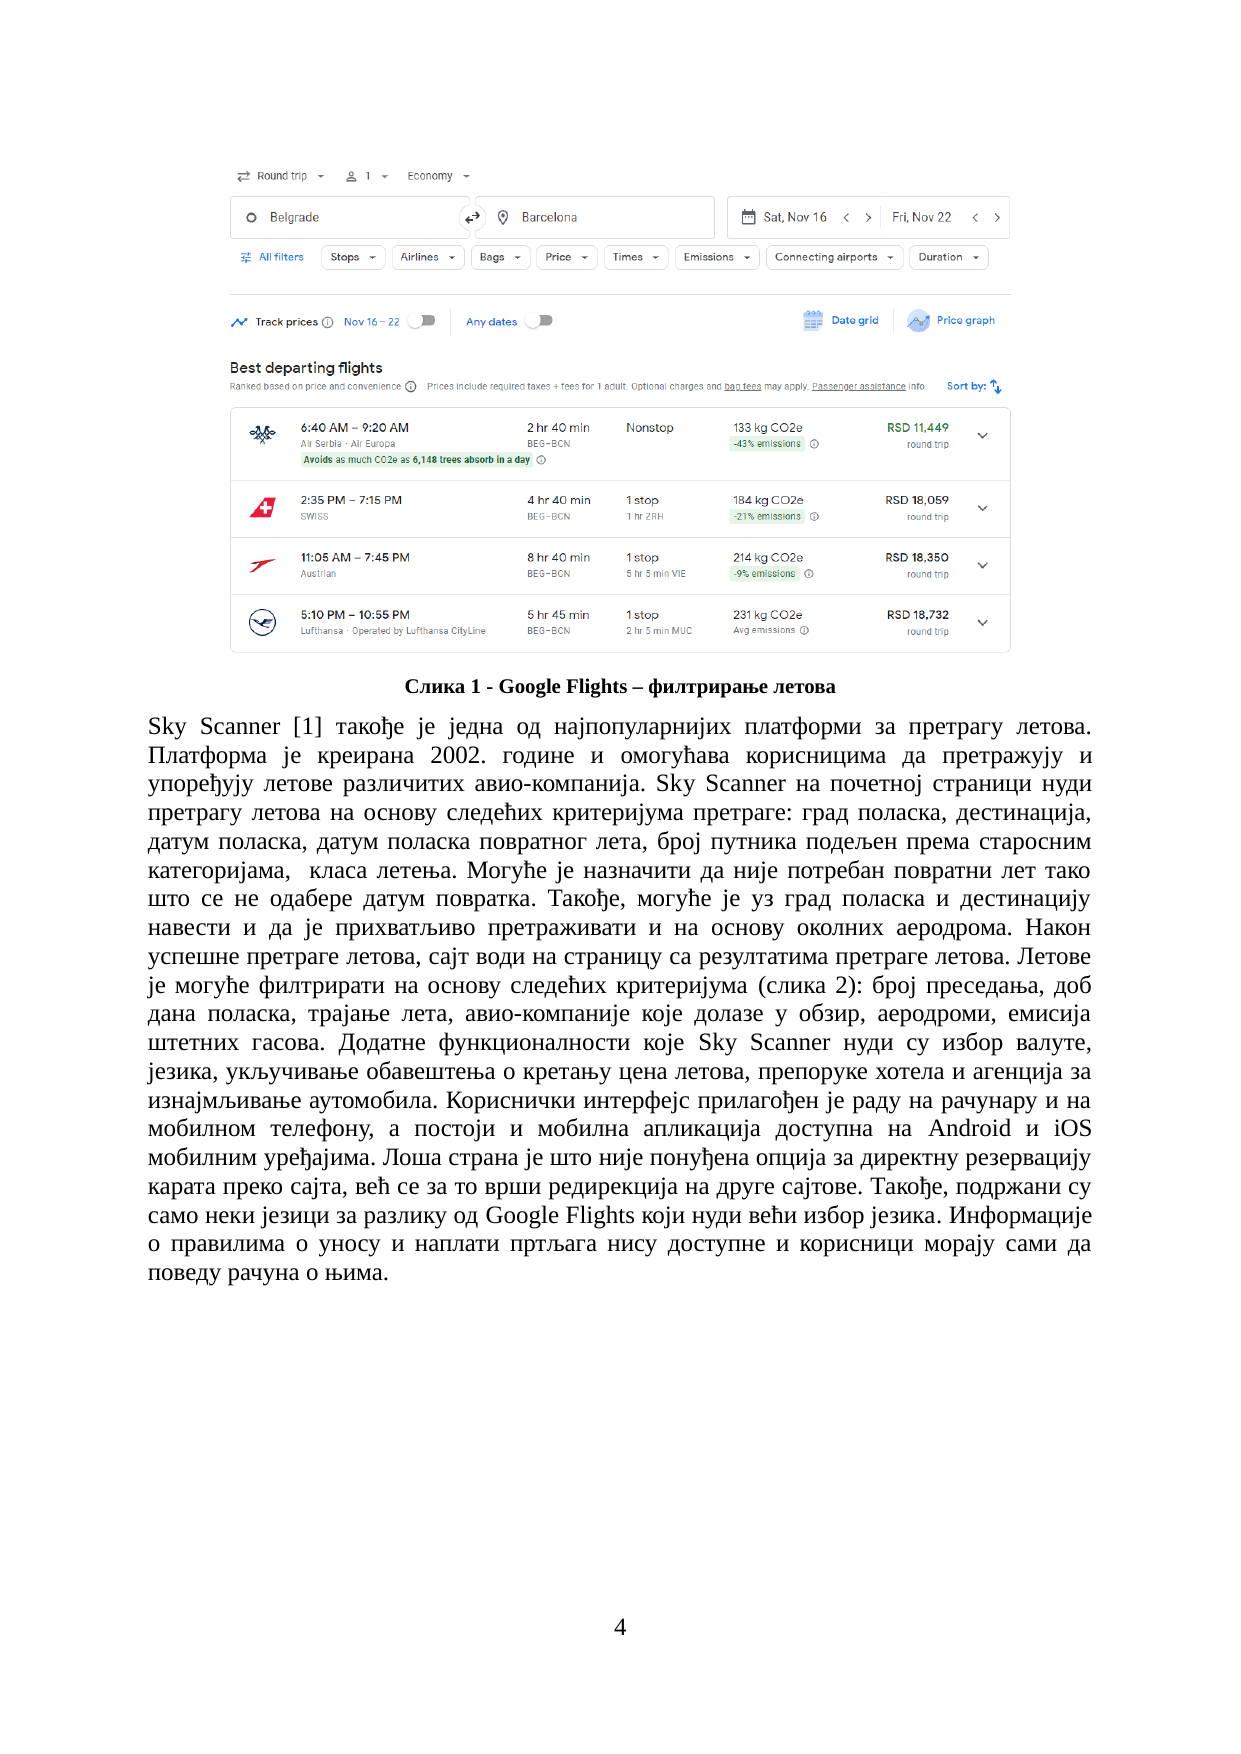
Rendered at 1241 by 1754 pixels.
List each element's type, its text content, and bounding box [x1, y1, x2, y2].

text Слика 1 - Google Flights – филтрирање летова [148, 675, 1092, 698]
picture [148, 147, 1093, 675]
text Sky Scanner [1] такође је једна од најпопуларнијих платформи за претрагу летова. Платформа је креирана 2002. године и омогућава корисницима да претражују и упоређују летове различитих авио-компанија. Sky Scanner на почетној страници нуди претрагу летова на основу следећих критеријума претраге: град поласка, дестинација, датум поласка, датум поласка повратног лета, број путника подељен према старосним категоријама, класа летења. Могуће је назначити да није потребан повратни лет тако што се не одабере датум повратка. Такође, могуће је уз град поласка и дестинацију навести и да је прихватљиво претраживати и на основу околних аеродрома. Након успешне претраге летова, сајт води на страницу са резултатима претраге летова. Летове је могуће филтрирати на основу следећих критеријума (слика 2): број преседања, доб дана поласка, трајање лета, авио-компаније које долазе у обзир, аеродроми, емисија штетних гасова. Додатне функционалности које Sky Scanner нуди су избор валуте, језика, укључивање обавештења о кретању цена летова, препоруке хотела и агенција за изнајмљивање аутомобила. Кориснички интерфејс прилагођен је раду на рачунару и на мобилном телефону, а постоји и мобилна апликација доступна на Android и iOS мобилним уређајима. Лоша страна је што није понуђена опција за директну резервацију карата преко сајта, већ се за то врши редирекција на друге сајтове. Такође, подржани су само неки језици за разлику од Google Flights који нуди већи избор језика. Информације о правилима о уносу и наплати пртљага нису доступне и корисници морају сами да поведу рачуна о њима. [148, 711, 1092, 1286]
